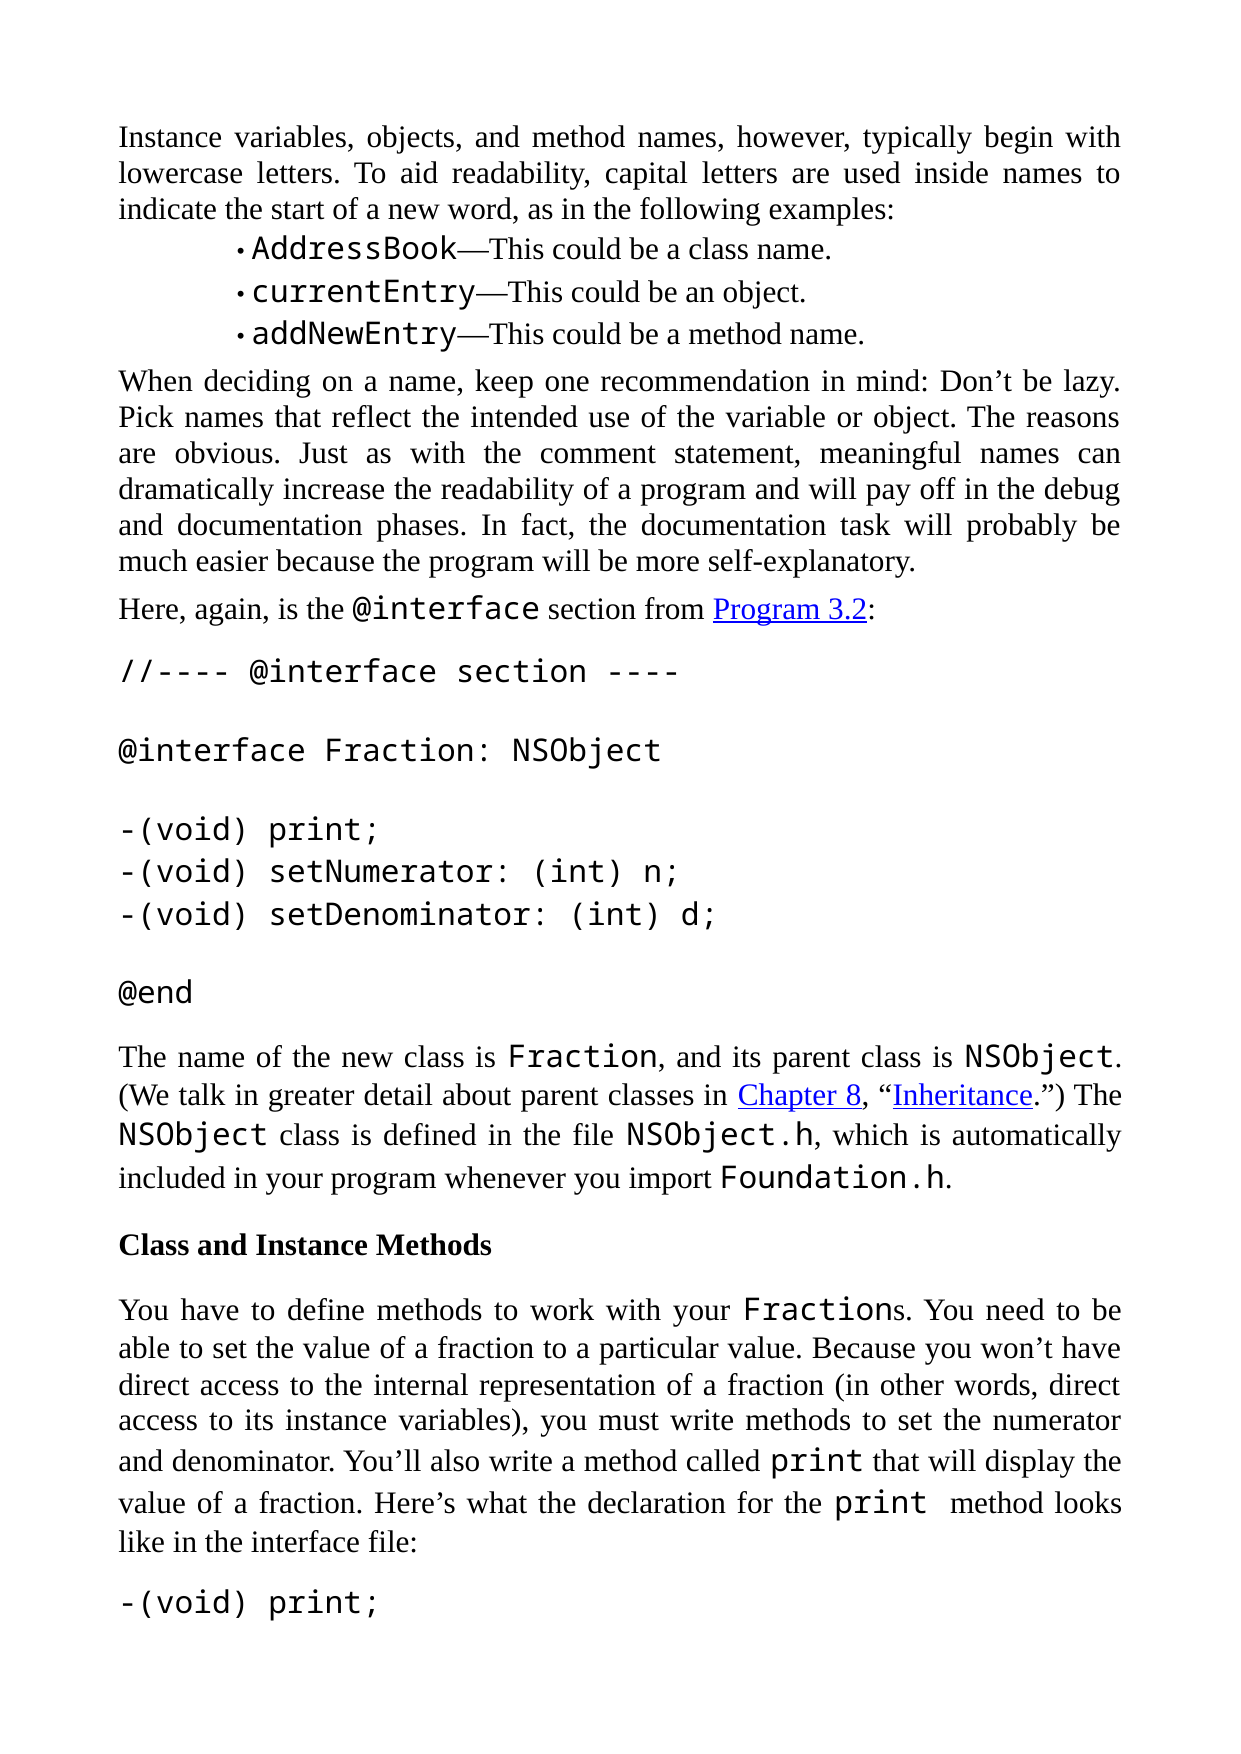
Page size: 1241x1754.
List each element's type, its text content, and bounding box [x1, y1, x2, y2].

text When deciding on a name, keep one recommendation in mind: Don’t be lazy. Pick names that reflect the intended use of the variable or object. The reasons are obvious. Just as with the comment statement, meaningful names can dramatically increase the readability of a program and will pay off in the debug and documentation phases. In fact, the documentation task will probably be much easier because the program will be more self-explanatory. [118, 362, 1122, 578]
text The name of the new class is Fraction, and its parent class is NSObject. (We talk in greater detail about parent classes in Chapter 8, “Inheritance.”) The NSObject class is defined in the file NSObject.h, which is automatically included in your program whenever you import Foundation.h. [118, 1034, 1122, 1197]
text -(void) print; [118, 1579, 1122, 1622]
text Instance variables, objects, and method names, however, typically begin with lowercase letters. To aid readability, capital letters are used inside names to indicate the start of a new word, as in the following examples: [118, 118, 1122, 226]
text • currentEntry—This could be an object. [236, 268, 1004, 311]
text • addNewEntry—This could be a method name. [236, 311, 1004, 354]
text Here, again, is the @interface section from Program 3.2: [118, 586, 1122, 629]
text //---- @interface section ---- @interface Fraction: NSObject -(void) print; -(void) setNumerator: (int) n; -(void) setDenominator: (int) d; @end [118, 649, 1122, 1013]
text Class and Instance Methods [118, 1197, 1122, 1262]
text You have to define methods to work with your Fractions. You need to be able to set the value of a fraction to a particular value. Because you won’t have direct access to the internal representation of a fraction (in other words, direct access to its instance variables), you must write methods to set the numerator and denominator. You’ll also write a method called print that will display the value of a fraction. Here’s what the declaration for the print method looks like in the interface file: [118, 1287, 1122, 1559]
text • AddressBook—This could be a class name. [236, 226, 1004, 268]
